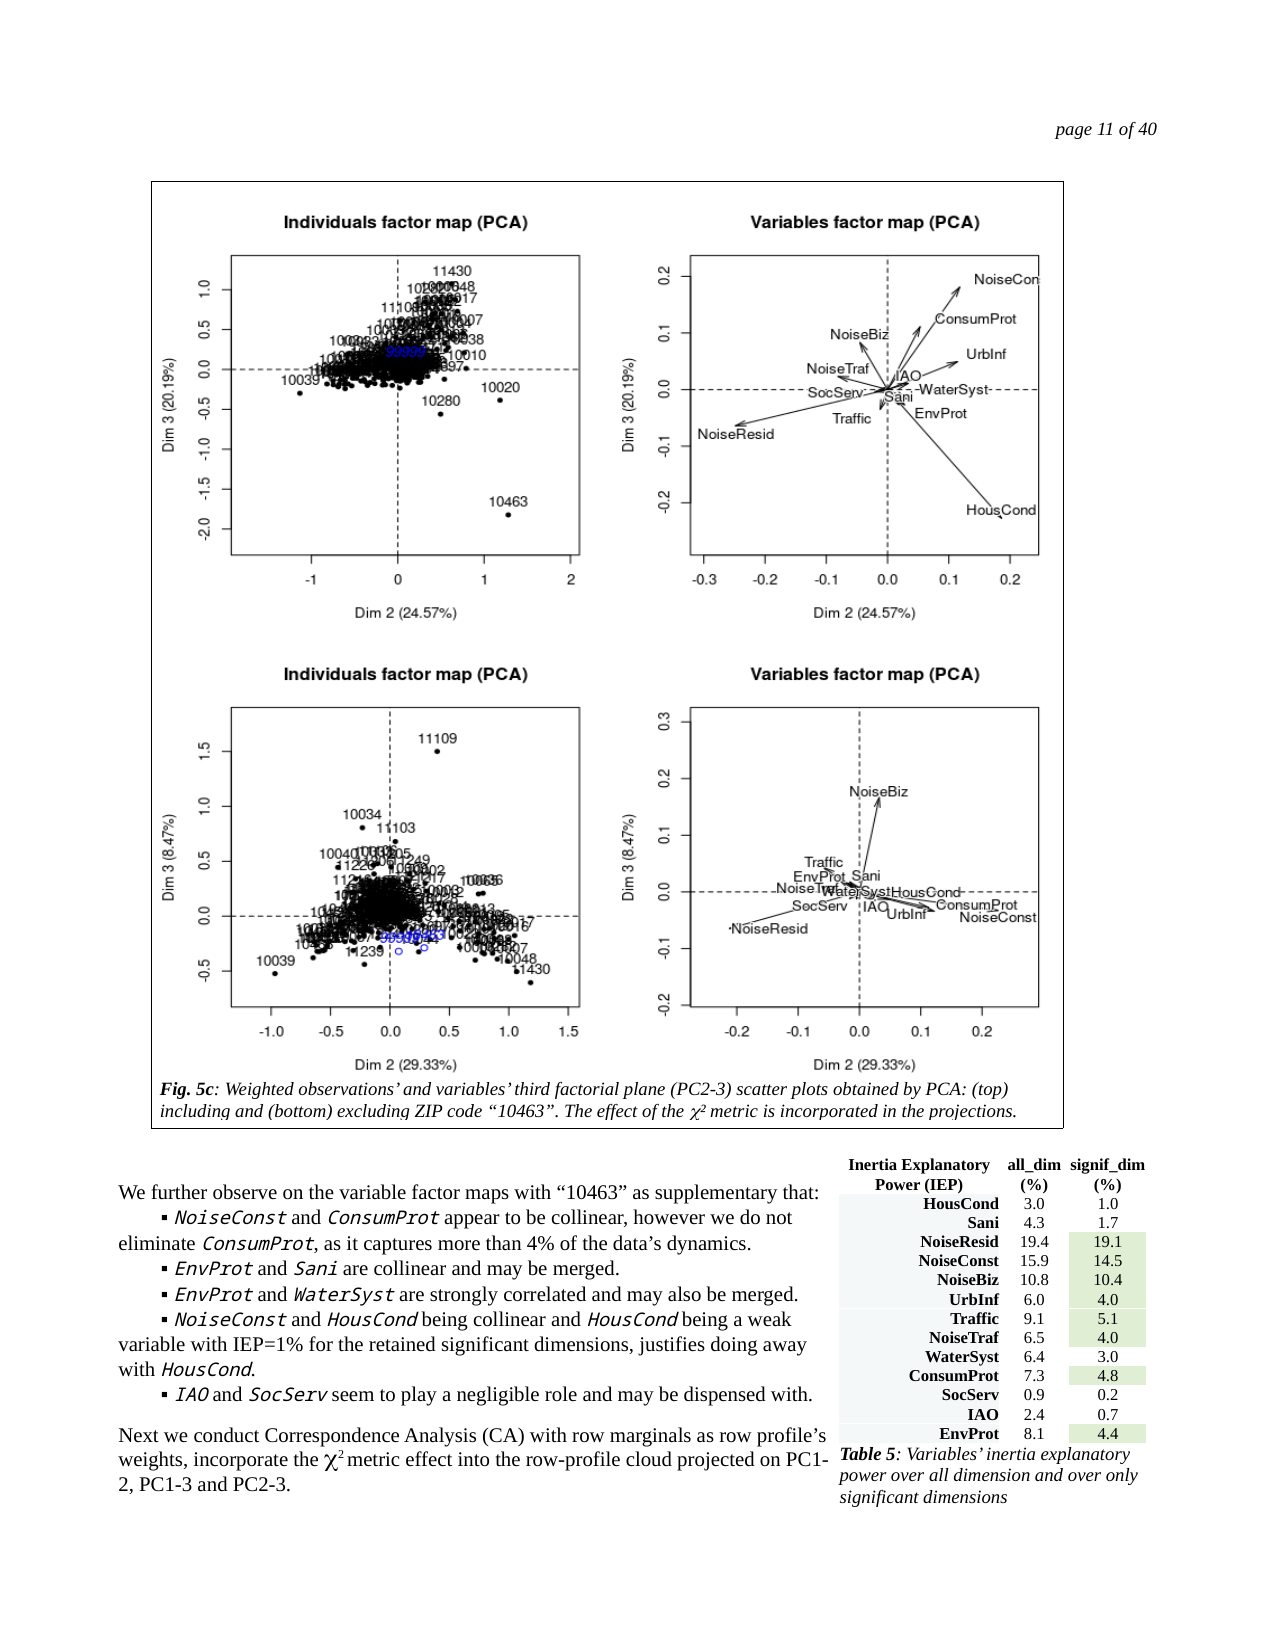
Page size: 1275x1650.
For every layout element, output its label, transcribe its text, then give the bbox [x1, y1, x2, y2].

text [159, 189, 1054, 198]
table_cell NoiseResid [839, 1232, 999, 1251]
text Fig. 5c: Weighted observations’ and variables’ third factorial plane (PC2-3) scatter plots obtained by PCA: (top) including and (bottom) excluding ZIP code “10463”. The effect of the χ² metric is incorporated in the projections. [159, 1078, 1054, 1119]
table_cell 4.3 [999, 1213, 1069, 1232]
table_cell 10.4 [1069, 1270, 1146, 1289]
table_cell NoiseBiz [839, 1270, 999, 1289]
picture [159, 198, 1055, 1078]
table_cell 4.8 [1069, 1366, 1146, 1385]
table_cell 4.0 [1069, 1328, 1146, 1347]
table_cell 7.3 [999, 1366, 1069, 1385]
table_cell 0.9 [999, 1385, 1069, 1404]
table_cell 3.0 [1069, 1347, 1146, 1366]
table_cell Traffic [839, 1309, 999, 1328]
table_cell Sani [839, 1213, 999, 1232]
table_cell 8.1 [999, 1424, 1069, 1443]
table_header all_dim (%) [999, 1155, 1069, 1193]
table_cell 6.0 [999, 1289, 1069, 1308]
table_cell WaterSyst [839, 1347, 999, 1366]
text Table 5: Variables’ inertia explanatory power over all dimension and over only significant dimensions [839, 1443, 1151, 1507]
table_cell 10.8 [999, 1270, 1069, 1289]
table_cell 1.0 [1069, 1194, 1146, 1213]
table_cell 0.2 [1069, 1385, 1146, 1404]
table_cell NoiseConst [839, 1251, 999, 1270]
table_cell ConsumProt [839, 1366, 999, 1385]
table_cell 1.7 [1069, 1213, 1146, 1232]
table_cell EnvProt [839, 1424, 999, 1443]
text We further observe on the variable factor maps with “10463” as supplementary that: ▪ NoiseConst and ConsumProt appear to be collinear, however we do not eliminate ConsumProt, as it captures more than 4% of the data’s dynamics. ▪ EnvProt and Sani are collinear and may be merged. ▪ EnvProt and WaterSyst are strongly correlated and may also be merged. ▪ NoiseConst and HousCond being collinear and HousCond being a weak variable with IEP=1% for the retained significant dimensions, justifies doing away with HousCond. ▪ IAO and SocServ seem to play a negligible role and may be dispensed with. [118, 1180, 839, 1407]
table_cell HousCond [839, 1194, 999, 1213]
table_cell 6.5 [999, 1328, 1069, 1347]
table_cell NoiseTraf [839, 1328, 999, 1347]
table_cell 19.1 [1069, 1232, 1146, 1251]
table_cell 0.7 [1069, 1404, 1146, 1423]
table_cell UrbInf [839, 1289, 999, 1308]
table_cell SocServ [839, 1385, 999, 1404]
table_cell 2.4 [999, 1404, 1069, 1423]
table_cell 3.0 [999, 1194, 1069, 1213]
table_header signif_dim (%) [1069, 1155, 1146, 1193]
table_cell 6.4 [999, 1347, 1069, 1366]
table_cell 14.5 [1069, 1251, 1146, 1270]
table_cell IAO [839, 1404, 999, 1423]
text Next we conduct Correspondence Analysis (CA) with row marginals as row profile’s weights, incorporate the χ2 metric effect into the row-profile cloud projected on PC1-2, PC1-3 and PC2-3. [118, 1423, 839, 1496]
table_cell 15.9 [999, 1251, 1069, 1270]
table_cell 19.4 [999, 1232, 1069, 1251]
table_cell 4.4 [1069, 1424, 1146, 1443]
table_cell 9.1 [999, 1309, 1069, 1328]
table_cell 5.1 [1069, 1309, 1146, 1328]
table_header Inertia Explanatory Power (IEP) [839, 1155, 999, 1193]
table_cell 4.0 [1069, 1289, 1146, 1308]
